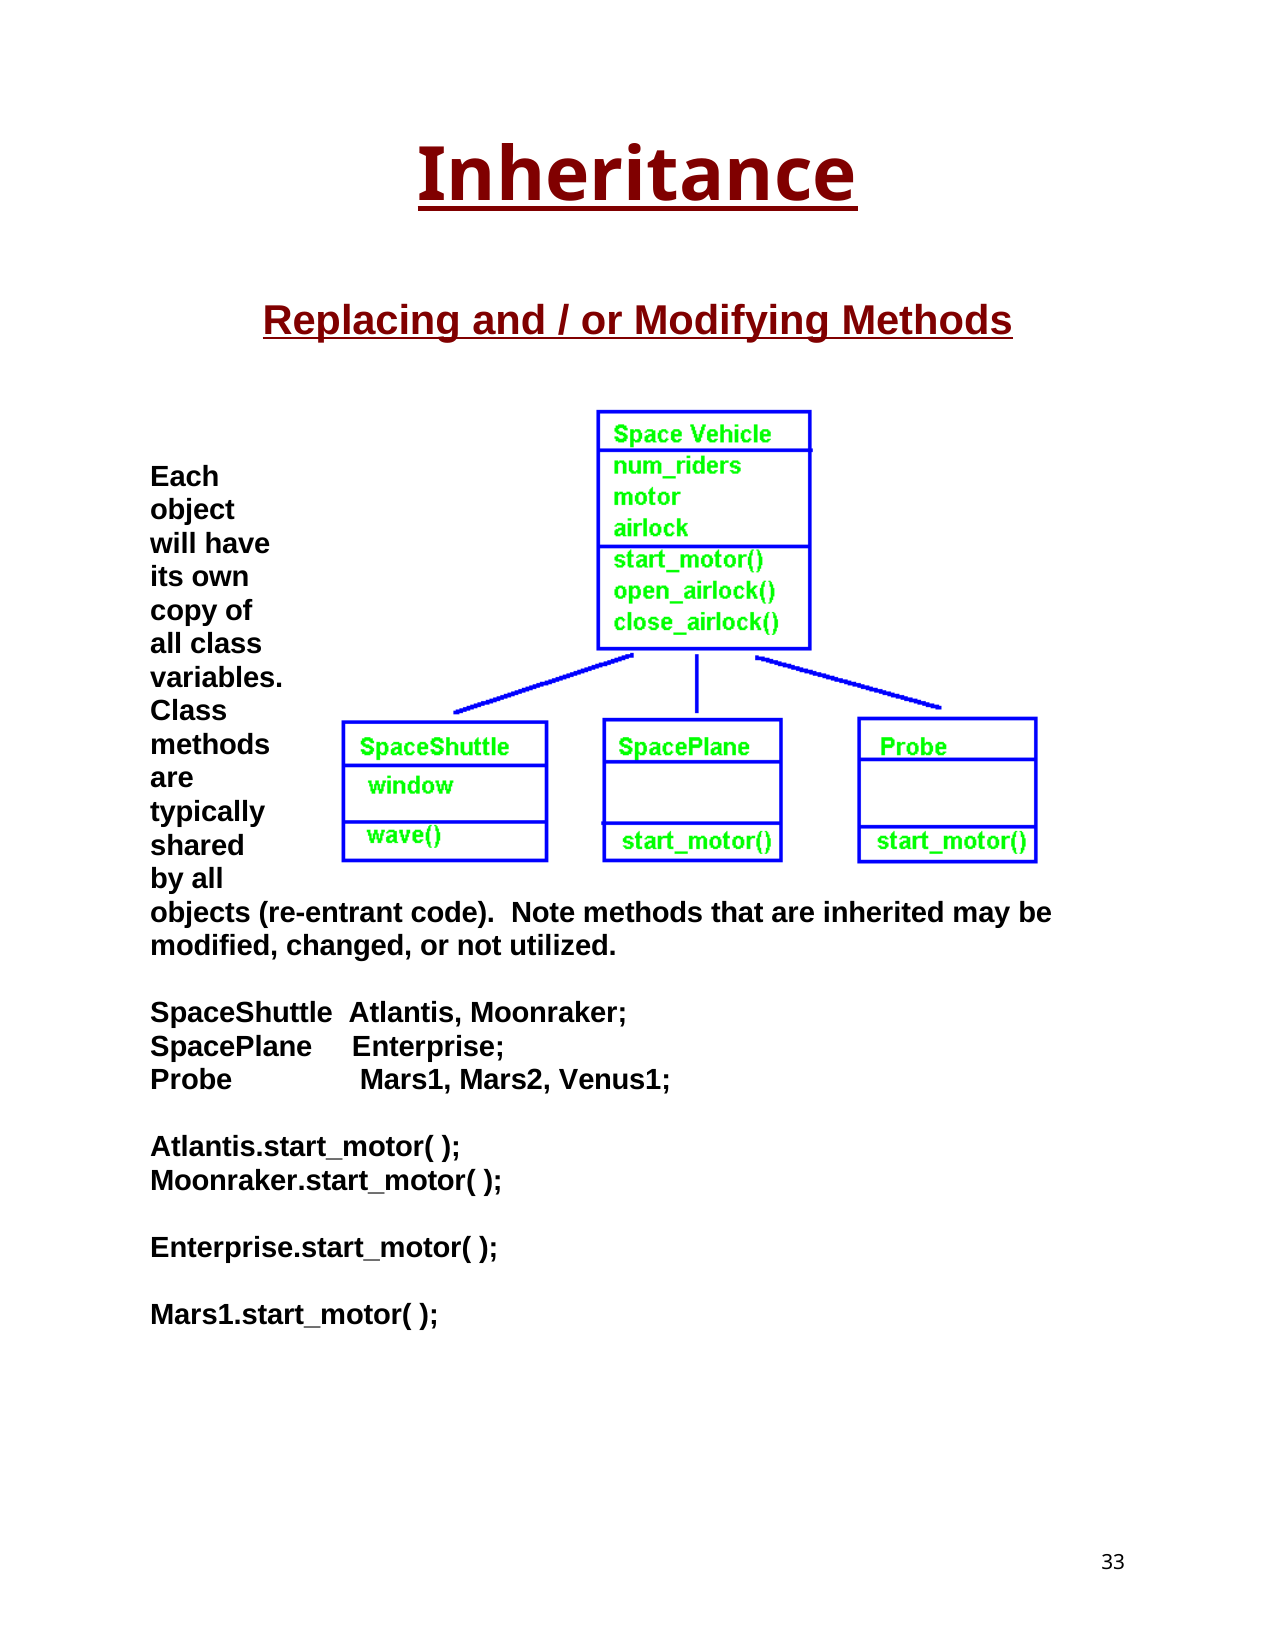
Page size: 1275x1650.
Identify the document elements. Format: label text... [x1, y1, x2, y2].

text Probe Mars1, Mars2, Venus1; [150, 1062, 1125, 1096]
text Inheritance [150, 120, 1125, 222]
text Mars1.start_motor( ); [150, 1297, 1125, 1331]
text Replacing and / or Modifying Methods [150, 296, 1125, 343]
text Enterprise.start_motor( ); [150, 1230, 1125, 1263]
text SpacePlane Enterprise; [150, 1029, 1125, 1062]
text Atlantis.start_motor( ); [150, 1129, 1125, 1163]
text Each object will have its own copy of all class variables. Class methods are typically shared by all objects (re-entrant code). Note methods that are inherited may be modified, changed, or not utilized. [150, 458, 1125, 962]
text Moonraker.start_motor( ); [150, 1163, 1125, 1196]
text SpaceShuttle Atlantis, Moonraker; [150, 995, 1125, 1029]
